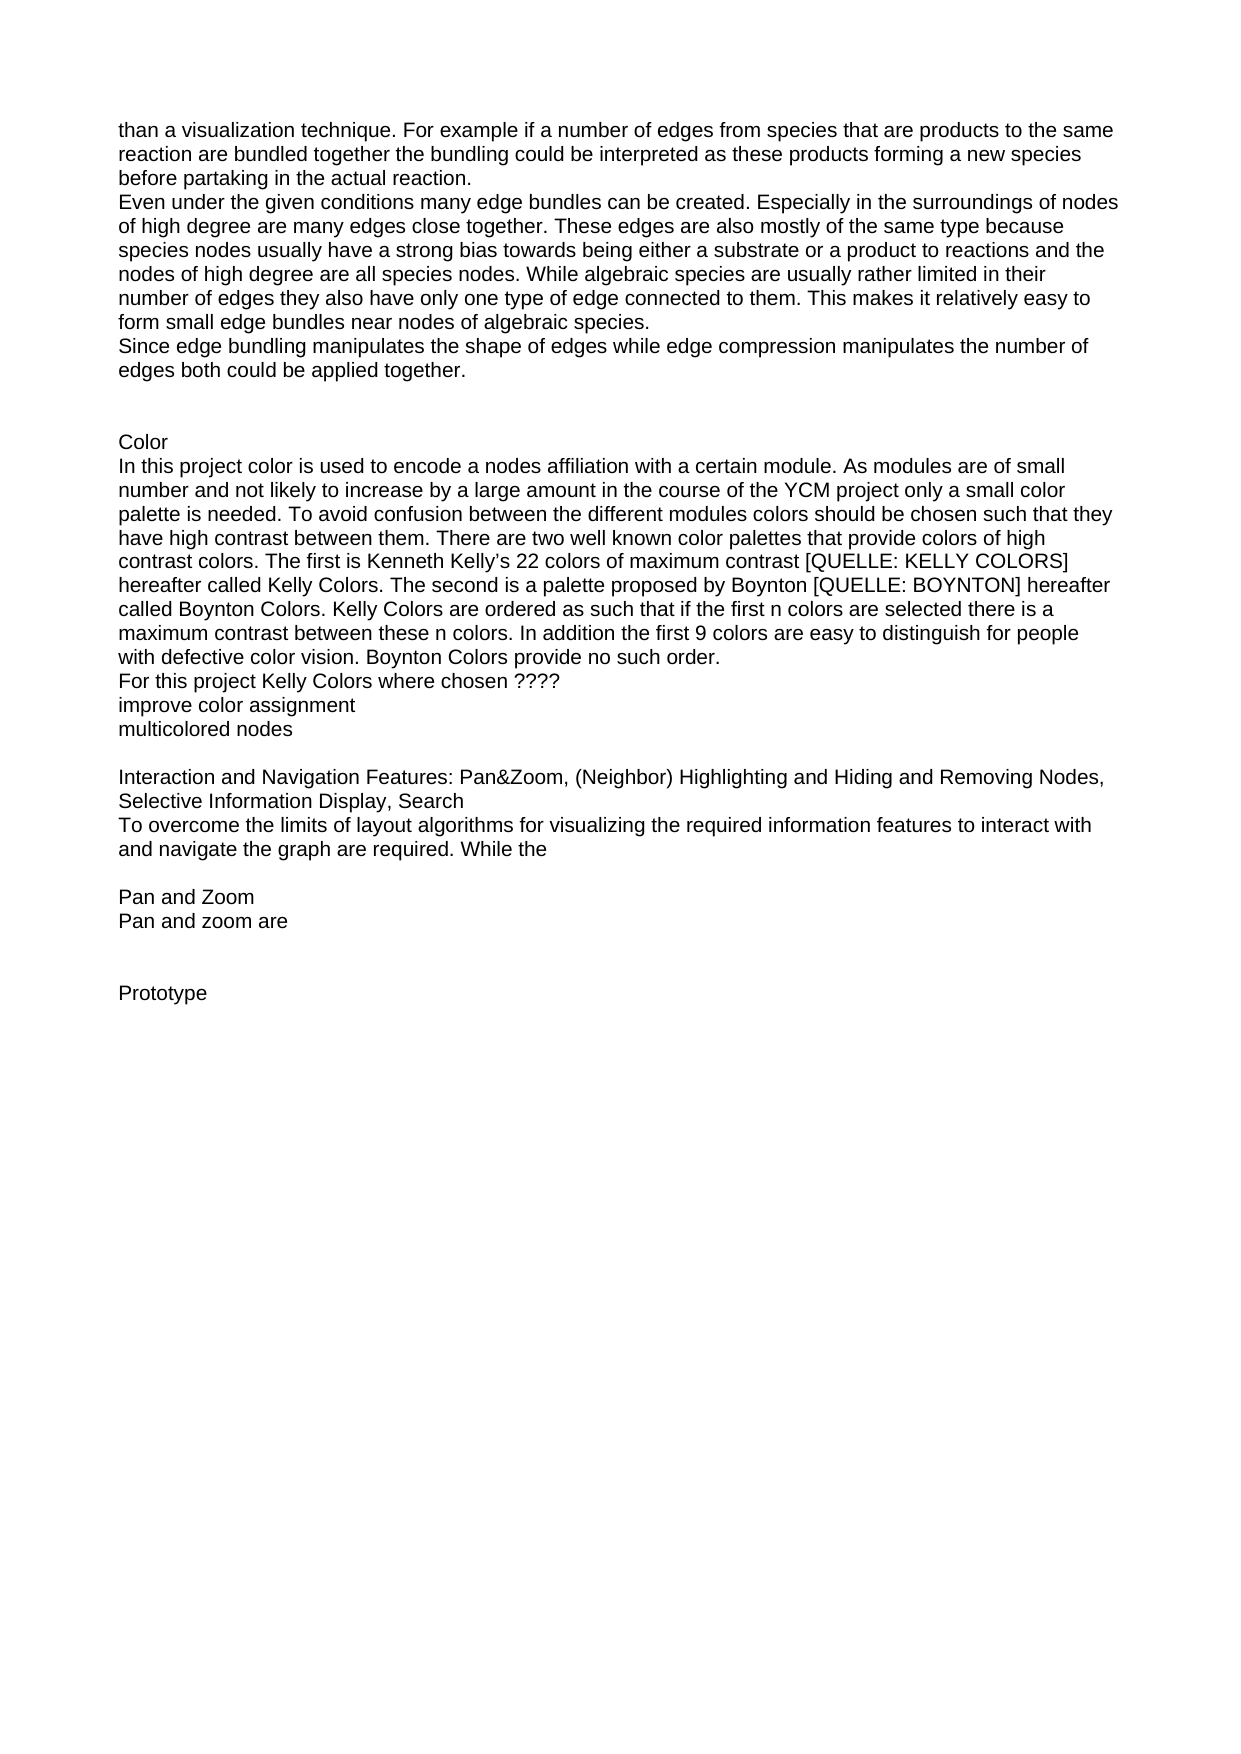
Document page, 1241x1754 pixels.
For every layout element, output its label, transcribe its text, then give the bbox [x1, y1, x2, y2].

text Color [118, 429, 1122, 453]
text than a visualization technique. For example if a number of edges from species that are products to the same reaction are bundled together the bundling could be interpreted as these products forming a new species before partaking in the actual reaction. [118, 118, 1122, 190]
text improve color assignment [118, 693, 1122, 717]
text multicolored nodes [118, 717, 1122, 741]
text Prototype [118, 981, 1122, 1004]
text Even under the given conditions many edge bundles can be created. Especially in the surroundings of nodes of high degree are many edges close together. These edges are also mostly of the same type because species nodes usually have a strong bias towards being either a substrate or a product to reactions and the nodes of high degree are all species nodes. While algebraic species are usually rather limited in their number of edges they also have only one type of edge connected to them. This makes it relatively easy to form small edge bundles near nodes of algebraic species. [118, 190, 1122, 334]
text In this project color is used to encode a nodes affiliation with a certain module. As modules are of small number and not likely to increase by a large amount in the course of the YCM project only a small color palette is needed. To avoid confusion between the different modules colors should be chosen such that they have high contrast between them. There are two well known color palettes that provide colors of high contrast colors. The first is Kenneth Kelly’s 22 colors of maximum contrast [QUELLE: KELLY COLORS] hereafter called Kelly Colors. The second is a palette proposed by Boynton [QUELLE: BOYNTON] hereafter called Boynton Colors. Kelly Colors are ordered as such that if the first n colors are selected there is a maximum contrast between these n colors. In addition the first 9 colors are easy to distinguish for people with defective color vision. Boynton Colors provide no such order. [118, 453, 1122, 669]
text Interaction and Navigation Features: Pan&Zoom, (Neighbor) Highlighting and Hiding and Removing Nodes, Selective Information Display, Search [118, 765, 1122, 813]
text Pan and Zoom [118, 885, 1122, 909]
text Pan and zoom are [118, 909, 1122, 933]
text Since edge bundling manipulates the shape of edges while edge compression manipulates the number of edges both could be applied together. [118, 334, 1122, 382]
text For this project Kelly Colors where chosen ???? [118, 669, 1122, 693]
text To overcome the limits of layout algorithms for visualizing the required information features to interact with and navigate the graph are required. While the [118, 813, 1122, 861]
